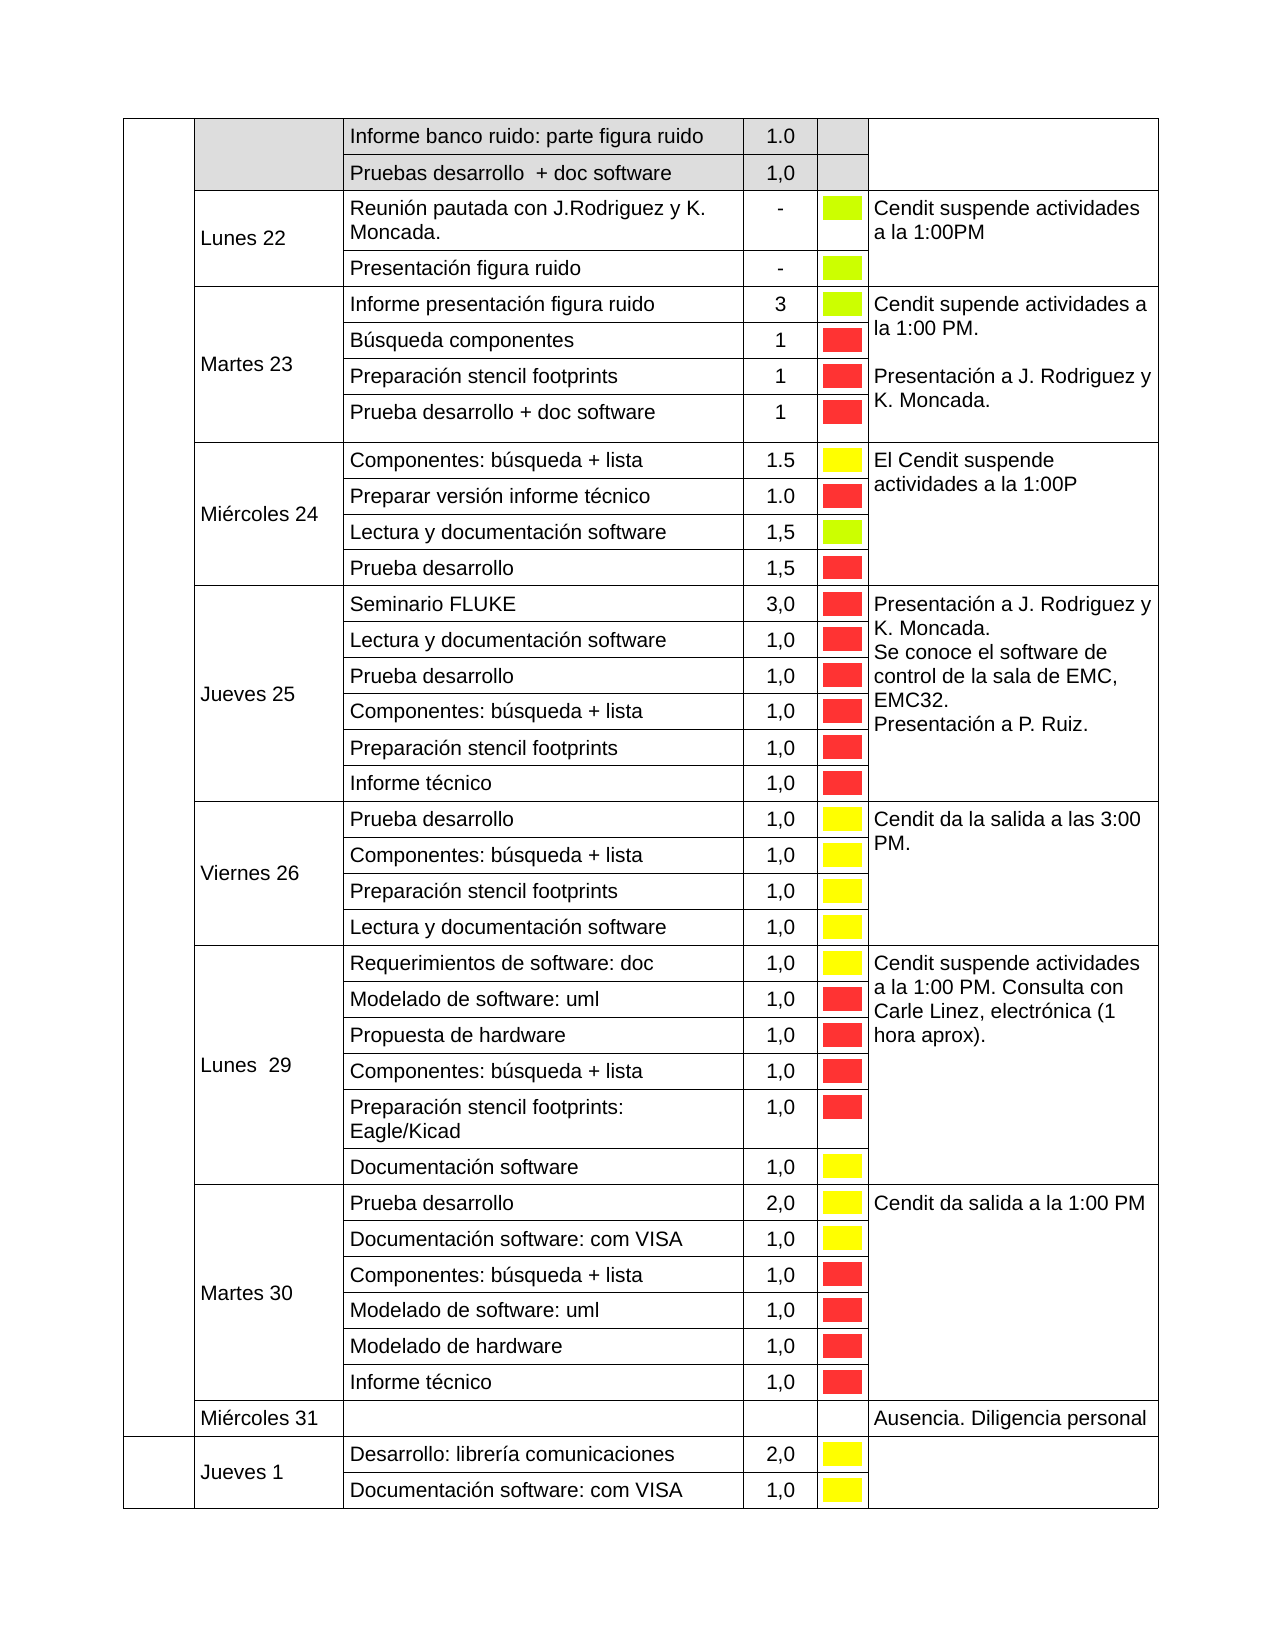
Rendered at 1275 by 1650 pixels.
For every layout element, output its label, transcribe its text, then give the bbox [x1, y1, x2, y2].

table_cell [869, 119, 1158, 190]
table_cell Lectura y documentación software [344, 622, 743, 657]
table_cell [818, 658, 868, 693]
table_cell [818, 191, 868, 250]
table_cell 1,0 [744, 766, 817, 801]
table_cell [818, 1473, 868, 1508]
table_cell [818, 155, 868, 190]
table_cell 1,0 [744, 1365, 817, 1400]
table_cell [818, 1054, 868, 1088]
table_cell Presentación figura ruido [344, 251, 743, 286]
table_cell Modelado de software: uml [344, 1293, 743, 1328]
table_cell 2,0 [744, 1437, 817, 1472]
table_cell 1,5 [744, 550, 817, 585]
table_cell Cendit supende actividades a la 1:00 PM. Presentación a J. Rodriguez y K. Moncada. [869, 287, 1158, 442]
table_cell [744, 1401, 817, 1436]
table_cell 1,0 [744, 1221, 817, 1256]
table_cell [818, 550, 868, 585]
table_cell Pruebas desarrollo + doc software [344, 155, 743, 190]
table_cell 1 [744, 323, 817, 358]
table_cell [818, 359, 868, 394]
table_cell Lectura y documentación software [344, 515, 743, 549]
table_cell [818, 251, 868, 286]
table_cell 1 [744, 359, 817, 394]
table_cell Preparación stencil footprints [344, 730, 743, 765]
table_cell [818, 1365, 868, 1400]
table_cell - [744, 251, 817, 286]
table_cell Lunes 29 [195, 946, 343, 1184]
table_cell [818, 1329, 868, 1364]
table_cell [818, 1293, 868, 1328]
table_cell [818, 1221, 868, 1256]
table_cell Documentación software [344, 1149, 743, 1184]
table_cell Modelado de software: uml [344, 982, 743, 1017]
table_cell [195, 119, 343, 190]
table_cell [818, 766, 868, 801]
table_cell [818, 1401, 868, 1436]
table_cell 1,0 [744, 155, 817, 190]
table_cell Desarrollo: librería comunicaciones [344, 1437, 743, 1472]
table_cell Informe técnico [344, 766, 743, 801]
table_cell Reunión pautada con J.Rodriguez y K. Moncada. [344, 191, 743, 250]
table_cell [818, 395, 868, 442]
table_cell [344, 1401, 743, 1436]
table_cell 1,0 [744, 658, 817, 693]
table_cell 1.5 [744, 443, 817, 477]
table_cell 3 [744, 287, 817, 322]
table_cell Miércoles 31 [195, 1401, 343, 1436]
table_cell [124, 1437, 194, 1508]
table_cell Prueba desarrollo [344, 550, 743, 585]
table_cell Requerimientos de software: doc [344, 946, 743, 981]
table_cell Componentes: búsqueda + lista [344, 443, 743, 477]
table_cell 1,5 [744, 515, 817, 549]
table_cell Preparación stencil footprints [344, 874, 743, 909]
table_cell Preparación stencil footprints: Eagle/Kicad [344, 1090, 743, 1148]
table_cell 1.0 [744, 119, 817, 154]
table_cell [818, 838, 868, 873]
table_cell Prueba desarrollo [344, 658, 743, 693]
table_cell [818, 1090, 868, 1148]
table_cell Cendit suspende actividades a la 1:00PM [869, 191, 1158, 286]
table_cell Componentes: búsqueda + lista [344, 838, 743, 873]
table_cell Martes 30 [195, 1185, 343, 1400]
table_cell 1,0 [744, 1329, 817, 1364]
table_cell Seminario FLUKE [344, 586, 743, 621]
table_cell 1,0 [744, 1149, 817, 1184]
table_cell Preparación stencil footprints [344, 359, 743, 394]
table_cell 1,0 [744, 1473, 817, 1508]
table_cell [818, 287, 868, 322]
table_cell Presentación a J. Rodriguez y K. Moncada. Se conoce el software de control de la sala de EMC, EMC32. Presentación a P. Ruiz. [869, 586, 1158, 801]
table_cell Ausencia. Diligencia personal [869, 1401, 1158, 1436]
table_cell 1,0 [744, 622, 817, 657]
table_cell Modelado de hardware [344, 1329, 743, 1364]
table_cell 1,0 [744, 910, 817, 945]
table_cell Componentes: búsqueda + lista [344, 1054, 743, 1088]
table_cell [818, 1018, 868, 1052]
table_cell 1,0 [744, 874, 817, 909]
table_cell Cendit da salida a la 1:00 PM [869, 1185, 1158, 1400]
table_cell [124, 119, 194, 1436]
table_cell Miércoles 24 [195, 443, 343, 585]
table_cell 1,0 [744, 1257, 817, 1292]
table_cell [818, 730, 868, 765]
table_cell [818, 323, 868, 358]
table_cell [818, 515, 868, 549]
table_cell Prueba desarrollo [344, 802, 743, 837]
table_cell Jueves 25 [195, 586, 343, 801]
table_cell Documentación software: com VISA [344, 1221, 743, 1256]
table_cell [818, 910, 868, 945]
table_cell [869, 1437, 1158, 1508]
table_cell [818, 479, 868, 513]
table_cell 1,0 [744, 1090, 817, 1148]
table_cell Componentes: búsqueda + lista [344, 1257, 743, 1292]
table_cell Cendit da la salida a las 3:00 PM. [869, 802, 1158, 945]
table_cell 1.0 [744, 479, 817, 513]
table_cell Informe técnico [344, 1365, 743, 1400]
table_cell 1,0 [744, 838, 817, 873]
table_cell Propuesta de hardware [344, 1018, 743, 1052]
table_cell [818, 982, 868, 1017]
table_cell [818, 1437, 868, 1472]
table_cell [818, 119, 868, 154]
table_cell [818, 1185, 868, 1220]
table_cell Cendit suspende actividades a la 1:00 PM. Consulta con Carle Linez, electrónica (1 hora aprox). [869, 946, 1158, 1184]
table_cell 1,0 [744, 982, 817, 1017]
table_cell 2,0 [744, 1185, 817, 1220]
table_cell 1,0 [744, 1018, 817, 1052]
table_cell [818, 694, 868, 729]
table_cell Informe presentación figura ruido [344, 287, 743, 322]
table_cell [818, 1149, 868, 1184]
table_cell [818, 443, 868, 477]
table_cell Documentación software: com VISA [344, 1473, 743, 1508]
table_cell 1,0 [744, 1293, 817, 1328]
table_cell [818, 622, 868, 657]
table_cell 1,0 [744, 946, 817, 981]
table_cell Prueba desarrollo [344, 1185, 743, 1220]
table_cell Lectura y documentación software [344, 910, 743, 945]
table_cell 1,0 [744, 802, 817, 837]
table_cell Informe banco ruido: parte figura ruido [344, 119, 743, 154]
table_cell Martes 23 [195, 287, 343, 442]
table_cell Viernes 26 [195, 802, 343, 945]
table_cell 1,0 [744, 730, 817, 765]
table_cell - [744, 191, 817, 250]
table_cell 1,0 [744, 694, 817, 729]
table_cell Jueves 1 [195, 1437, 343, 1508]
table_cell [818, 802, 868, 837]
table_cell [818, 874, 868, 909]
table_cell Componentes: búsqueda + lista [344, 694, 743, 729]
table_cell [818, 946, 868, 981]
table_cell 3,0 [744, 586, 817, 621]
table_cell Lunes 22 [195, 191, 343, 286]
table_cell El Cendit suspende actividades a la 1:00P [869, 443, 1158, 585]
table_cell Búsqueda componentes [344, 323, 743, 358]
table_cell Prueba desarrollo + doc software [344, 395, 743, 442]
table_cell Preparar versión informe técnico [344, 479, 743, 513]
table_cell 1 [744, 395, 817, 442]
table_cell 1,0 [744, 1054, 817, 1088]
table_cell [818, 586, 868, 621]
table_cell [818, 1257, 868, 1292]
